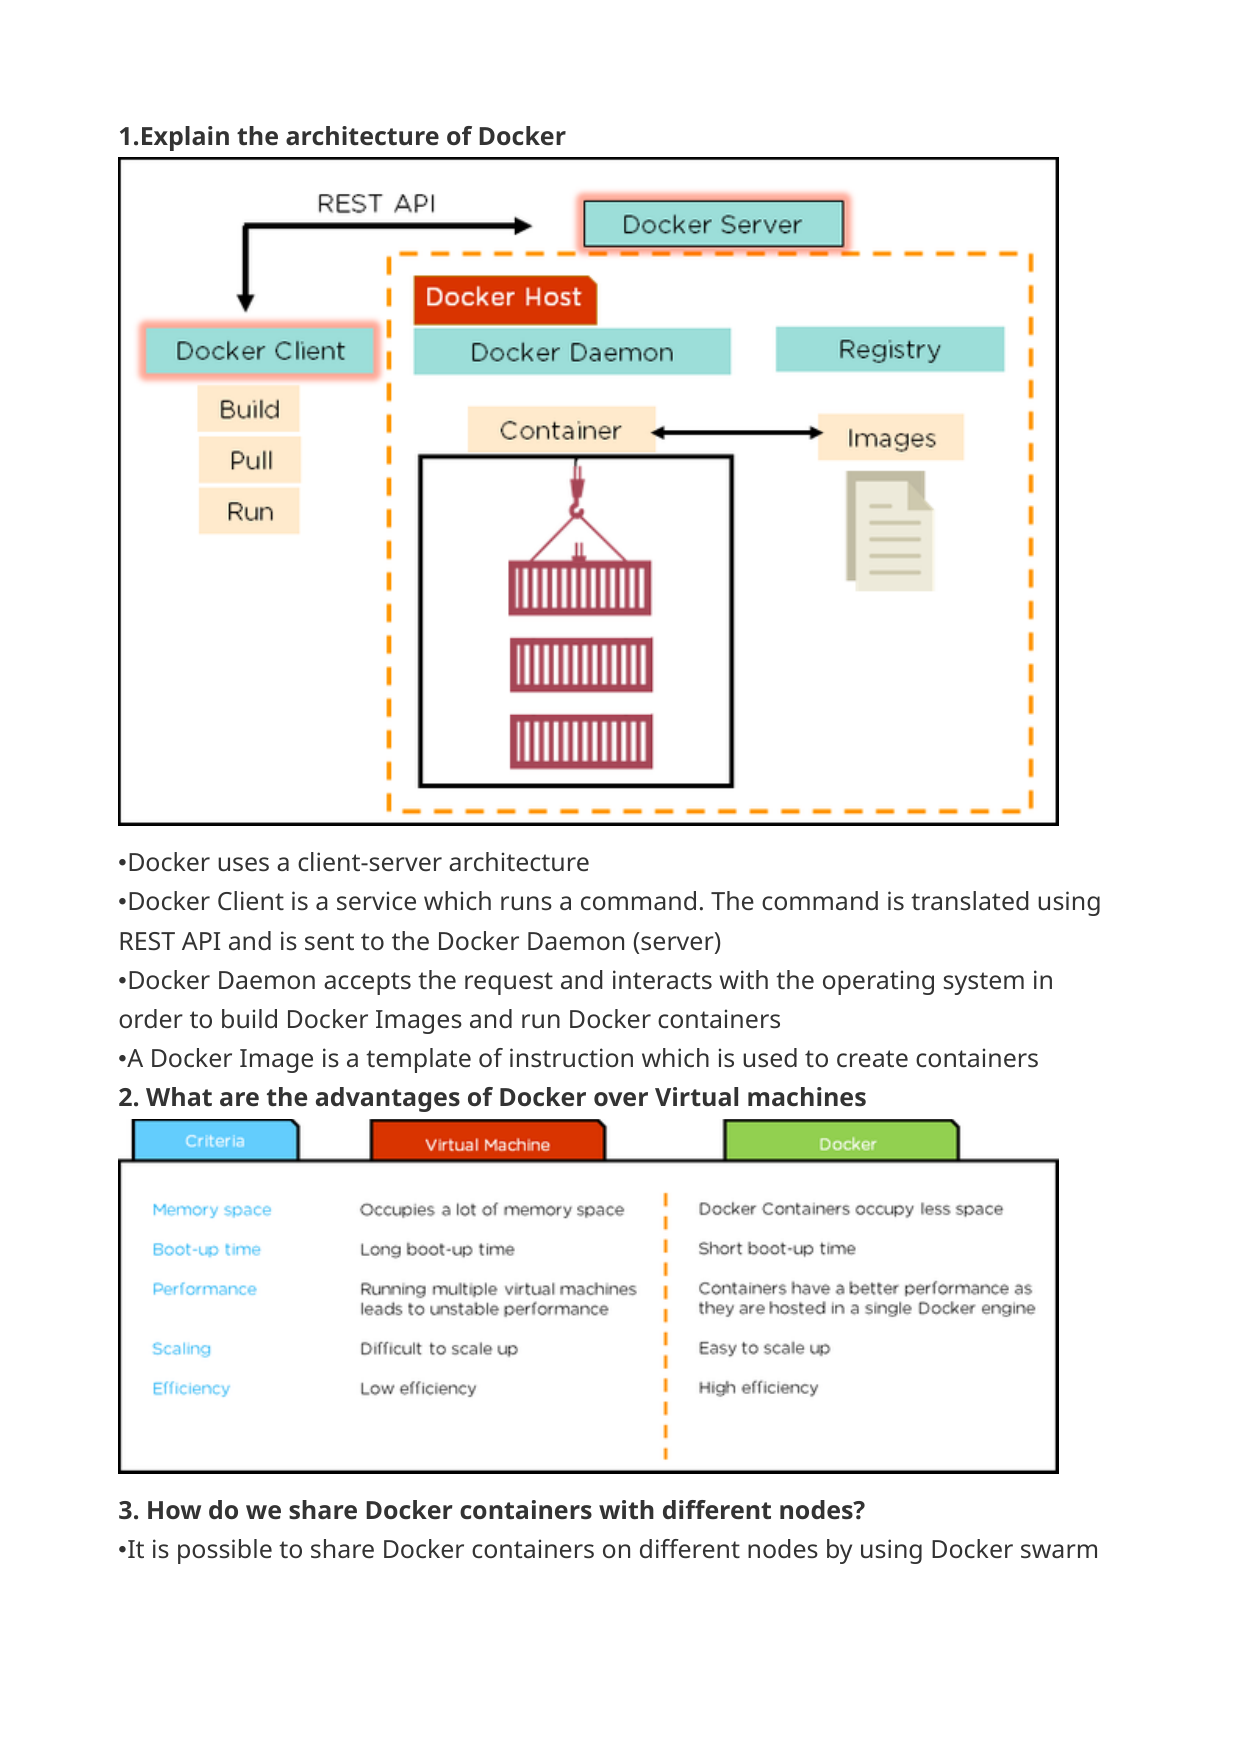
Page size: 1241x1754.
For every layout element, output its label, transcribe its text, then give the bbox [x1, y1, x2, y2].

picture [118, 1119, 1059, 1474]
list A Docker Image is a template of instruction which is used to create containers [118, 1041, 1122, 1075]
picture [118, 157, 1059, 826]
list Docker uses a client-server architecture [118, 845, 1122, 879]
text 2. What are the advantages of Docker over Virtual machines [118, 1080, 1122, 1114]
list It is possible to share Docker containers on different nodes by using Docker swarm [118, 1532, 1122, 1566]
text 3. How do we share Docker containers with different nodes? [118, 1493, 1122, 1527]
list Docker Daemon accepts the request and interacts with the operating system in order to build Docker Images and run Docker containers [118, 962, 1122, 1036]
list Explain the architecture of Docker [118, 118, 1122, 152]
list Docker Client is a service which runs a command. The command is translated using REST API and is sent to the Docker Daemon (server) [118, 884, 1122, 957]
